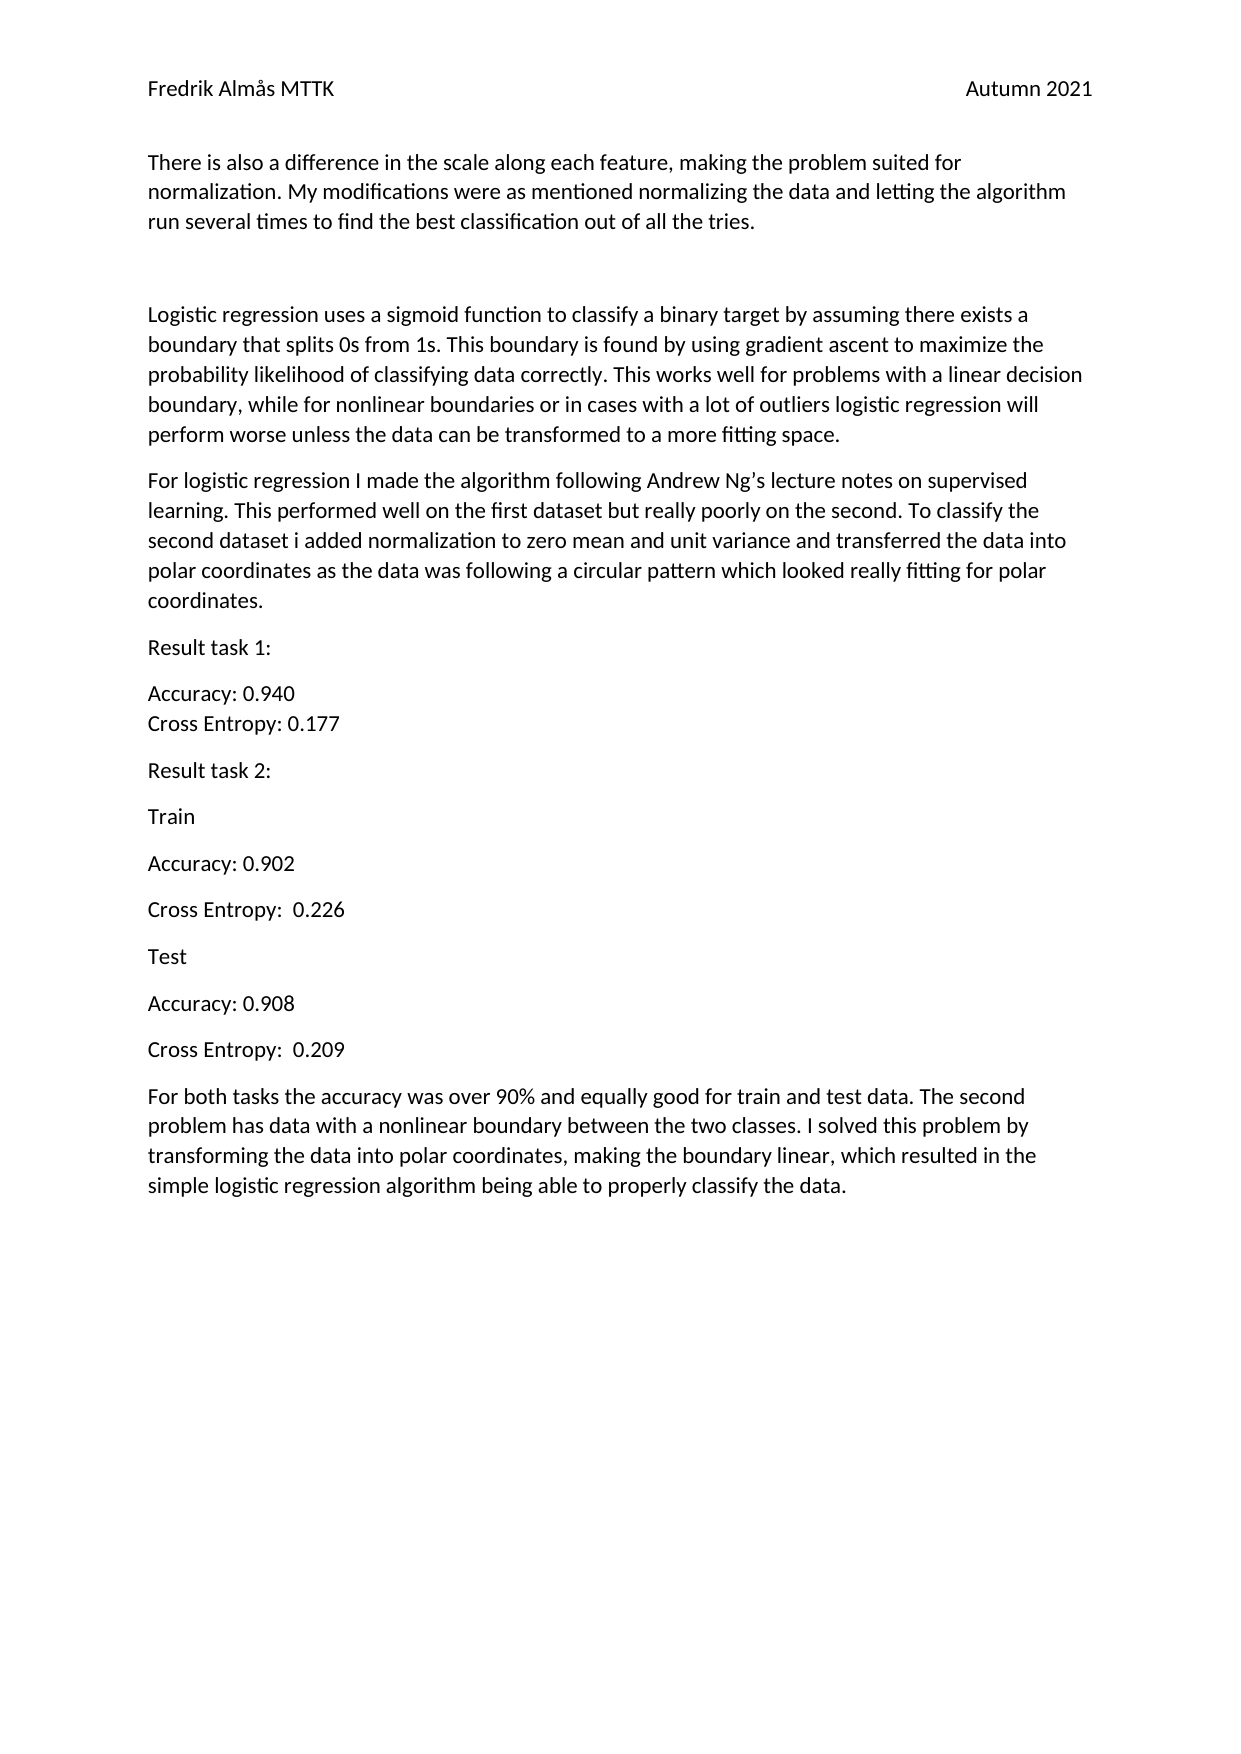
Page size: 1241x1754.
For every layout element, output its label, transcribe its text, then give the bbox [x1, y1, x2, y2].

text Cross Entropy: 0.209 [148, 1035, 1093, 1063]
text Result task 1: [148, 633, 1093, 661]
text Accuracy: 0.902 [148, 849, 1093, 877]
text Train [148, 802, 1093, 830]
text Result task 2: [148, 756, 1093, 784]
text Test [148, 942, 1093, 970]
text Cross Entropy: 0.226 [148, 896, 1093, 923]
text Accuracy: 0.940 Cross Entropy: 0.177 [148, 679, 1093, 737]
text For logistic regression I made the algorithm following Andrew Ng’s lecture notes on supervised learning. This performed well on the first dataset but really poorly on the second. To classify the second dataset i added normalization to zero mean and unit variance and transferred the data into polar coordinates as the data was following a circular pattern which looked really fitting for polar coordinates. [148, 467, 1093, 614]
text Logistic regression uses a sigmoid function to classify a binary target by assuming there exists a boundary that splits 0s from 1s. This boundary is found by using gradient ascent to maximize the probability likelihood of classifying data correctly. This works well for problems with a linear decision boundary, while for nonlinear boundaries or in cases with a lot of outliers logistic regression will perform worse unless the data can be transformed to a more fitting space. [148, 301, 1093, 448]
text For both tasks the accuracy was over 90% and equally good for train and test data. The second problem has data with a nonlinear boundary between the two classes. I solved this problem by transforming the data into polar coordinates, making the boundary linear, which resulted in the simple logistic regression algorithm being able to properly classify the data. [148, 1082, 1093, 1199]
text There is also a difference in the scale along each feature, making the problem suited for normalization. My modifications were as mentioned normalizing the data and letting the algorithm run several times to find the best classification out of all the tries. [148, 148, 1093, 235]
text Accuracy: 0.908 [148, 989, 1093, 1017]
